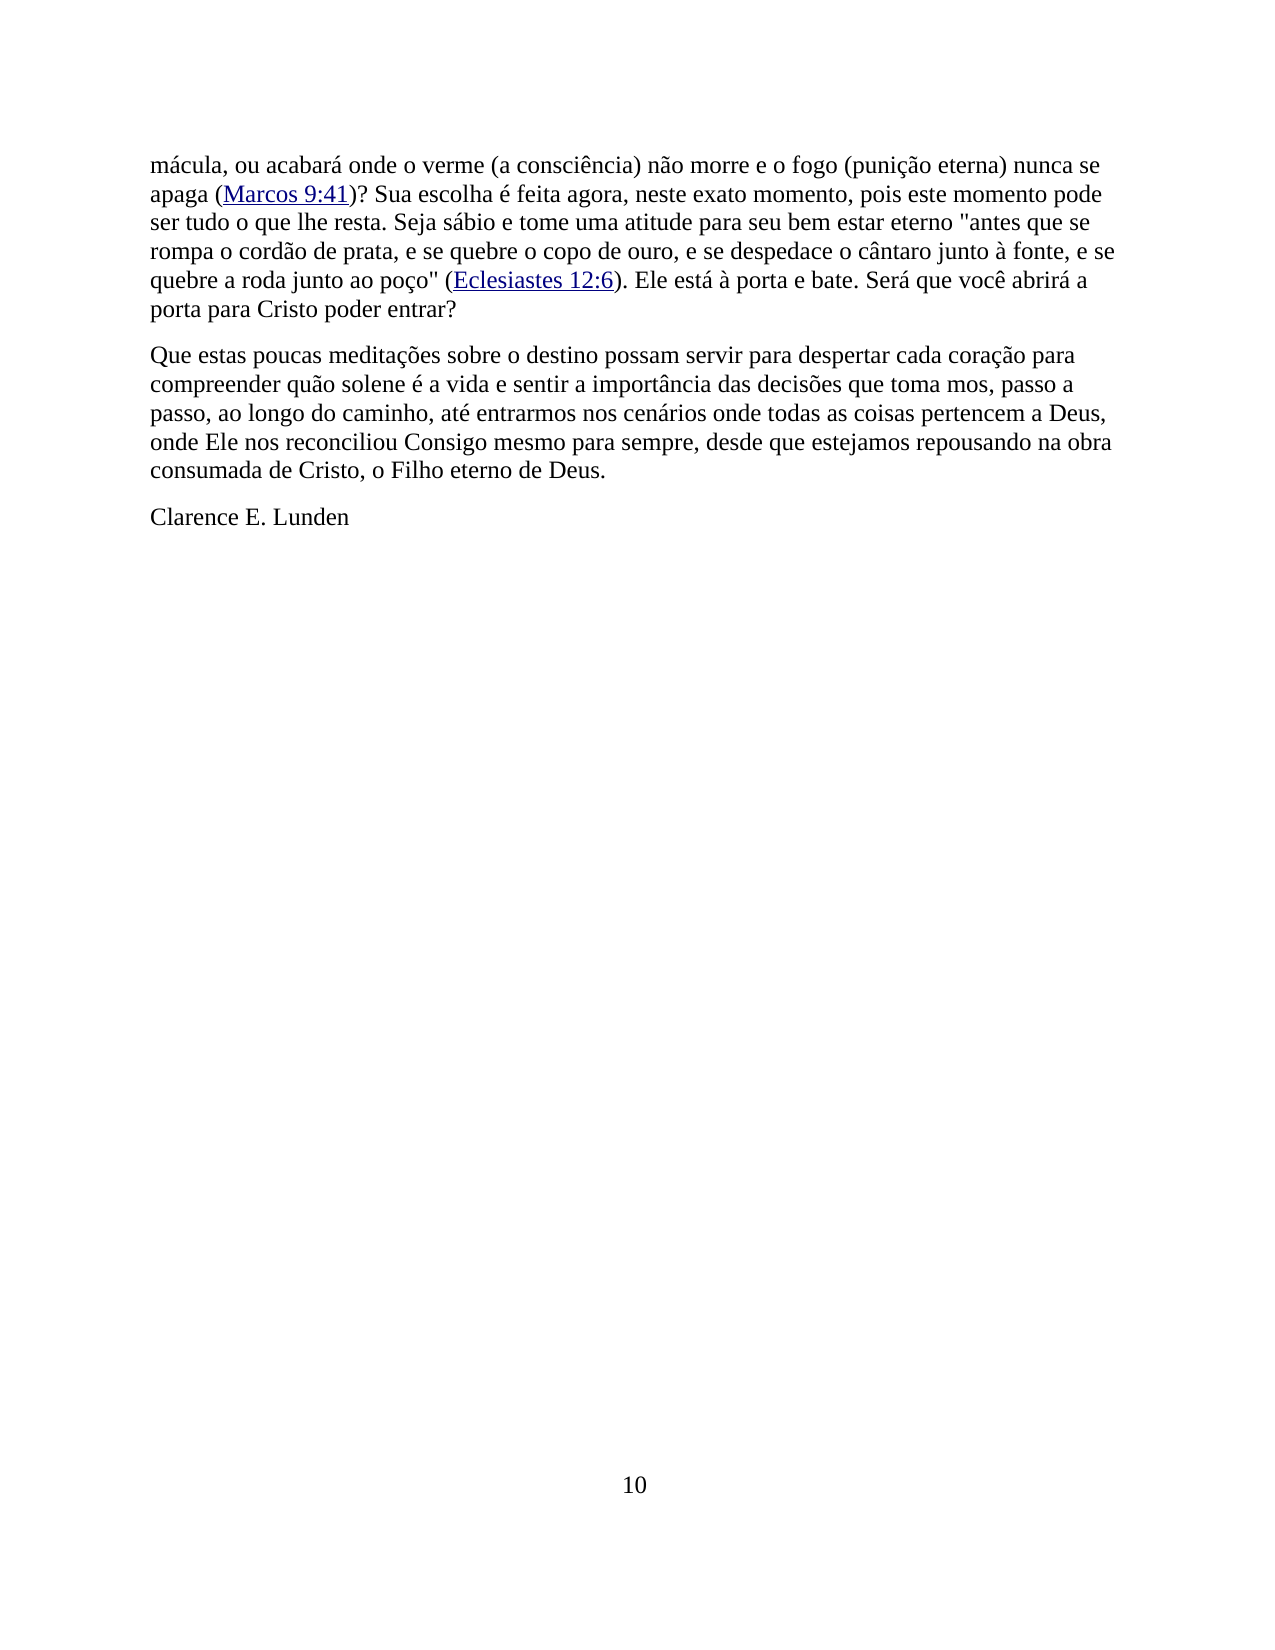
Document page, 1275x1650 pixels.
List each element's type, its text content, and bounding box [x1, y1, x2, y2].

text Que estas poucas meditações sobre o destino possam servir para despertar cada coração para compreender quão solene é a vida e sentir a importância das decisões que toma mos, passo a passo, ao longo do caminho, até entrarmos nos cenários onde todas as coisas pertencem a Deus, onde Ele nos reconciliou Consigo mesmo para sempre, desde que estejamos repousando na obra consumada de Cristo, o Filho eterno de Deus. [150, 340, 1125, 484]
text Clarence E. Lunden [150, 502, 1125, 531]
text mácula, ou acabará onde o verme (a consciência) não morre e o fogo (punição eterna) nunca se apaga (Marcos 9:41)? Sua escolha é feita agora, neste exato momento, pois este momento pode ser tudo o que lhe resta. Seja sábio e tome uma atitude para seu bem estar eterno "antes que se rompa o cordão de prata, e se quebre o copo de ouro, e se despedace o cântaro junto à fonte, e se quebre a roda junto ao poço" (Eclesiastes 12:6). Ele está à porta e bate. Será que você abrirá a porta para Cristo poder entrar? [150, 150, 1125, 322]
